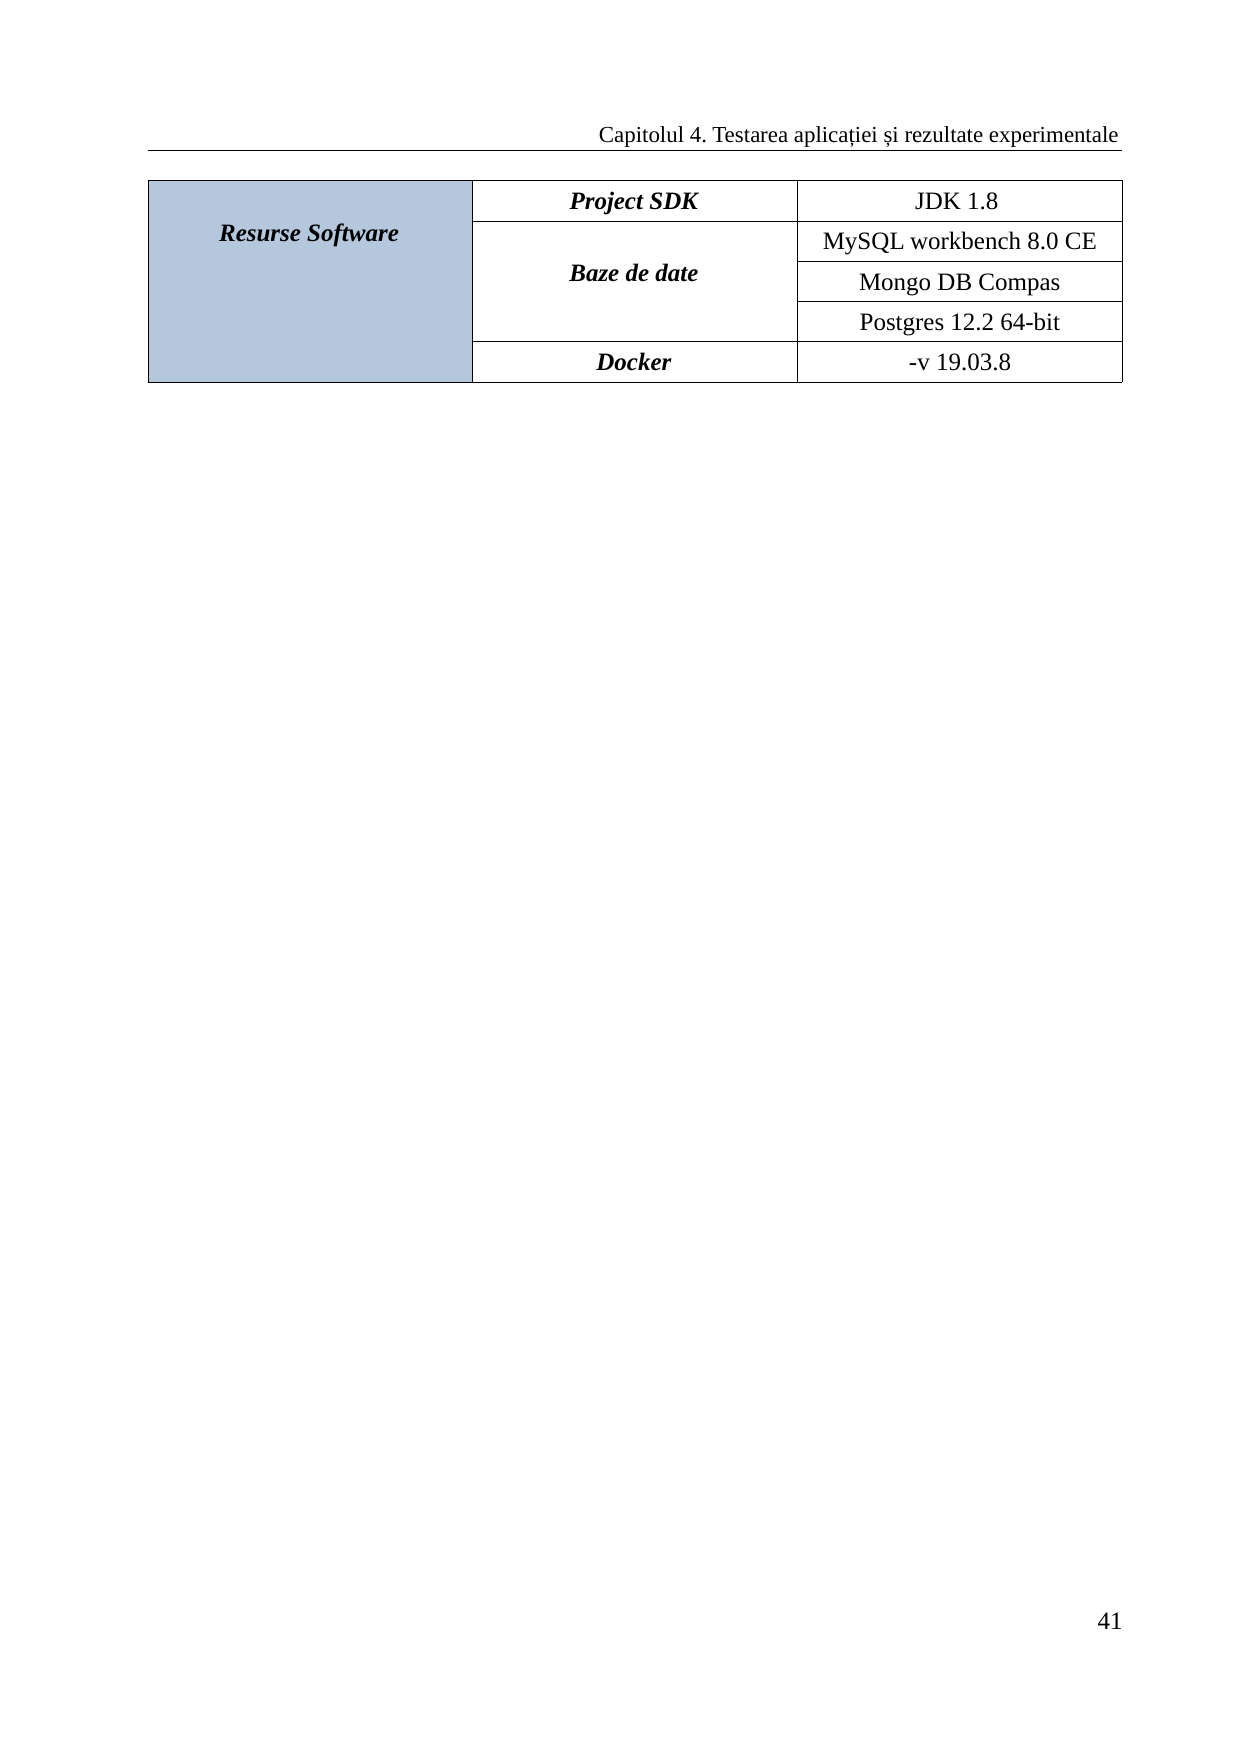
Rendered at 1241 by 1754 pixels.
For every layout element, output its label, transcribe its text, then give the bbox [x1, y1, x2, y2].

table_cell Postgres 12.2 64-bit [798, 302, 1122, 341]
table_cell Docker [473, 342, 797, 382]
table_cell Project SDK [473, 181, 797, 221]
table_cell -v 19.03.8 [798, 342, 1122, 382]
table_cell Baze de date [473, 222, 797, 341]
table_cell Mongo DB Compas [798, 262, 1122, 301]
table_cell JDK 1.8 [798, 181, 1122, 221]
table_cell MySQL workbench 8.0 CE [798, 222, 1122, 261]
table_cell Resurse Software [149, 181, 472, 382]
